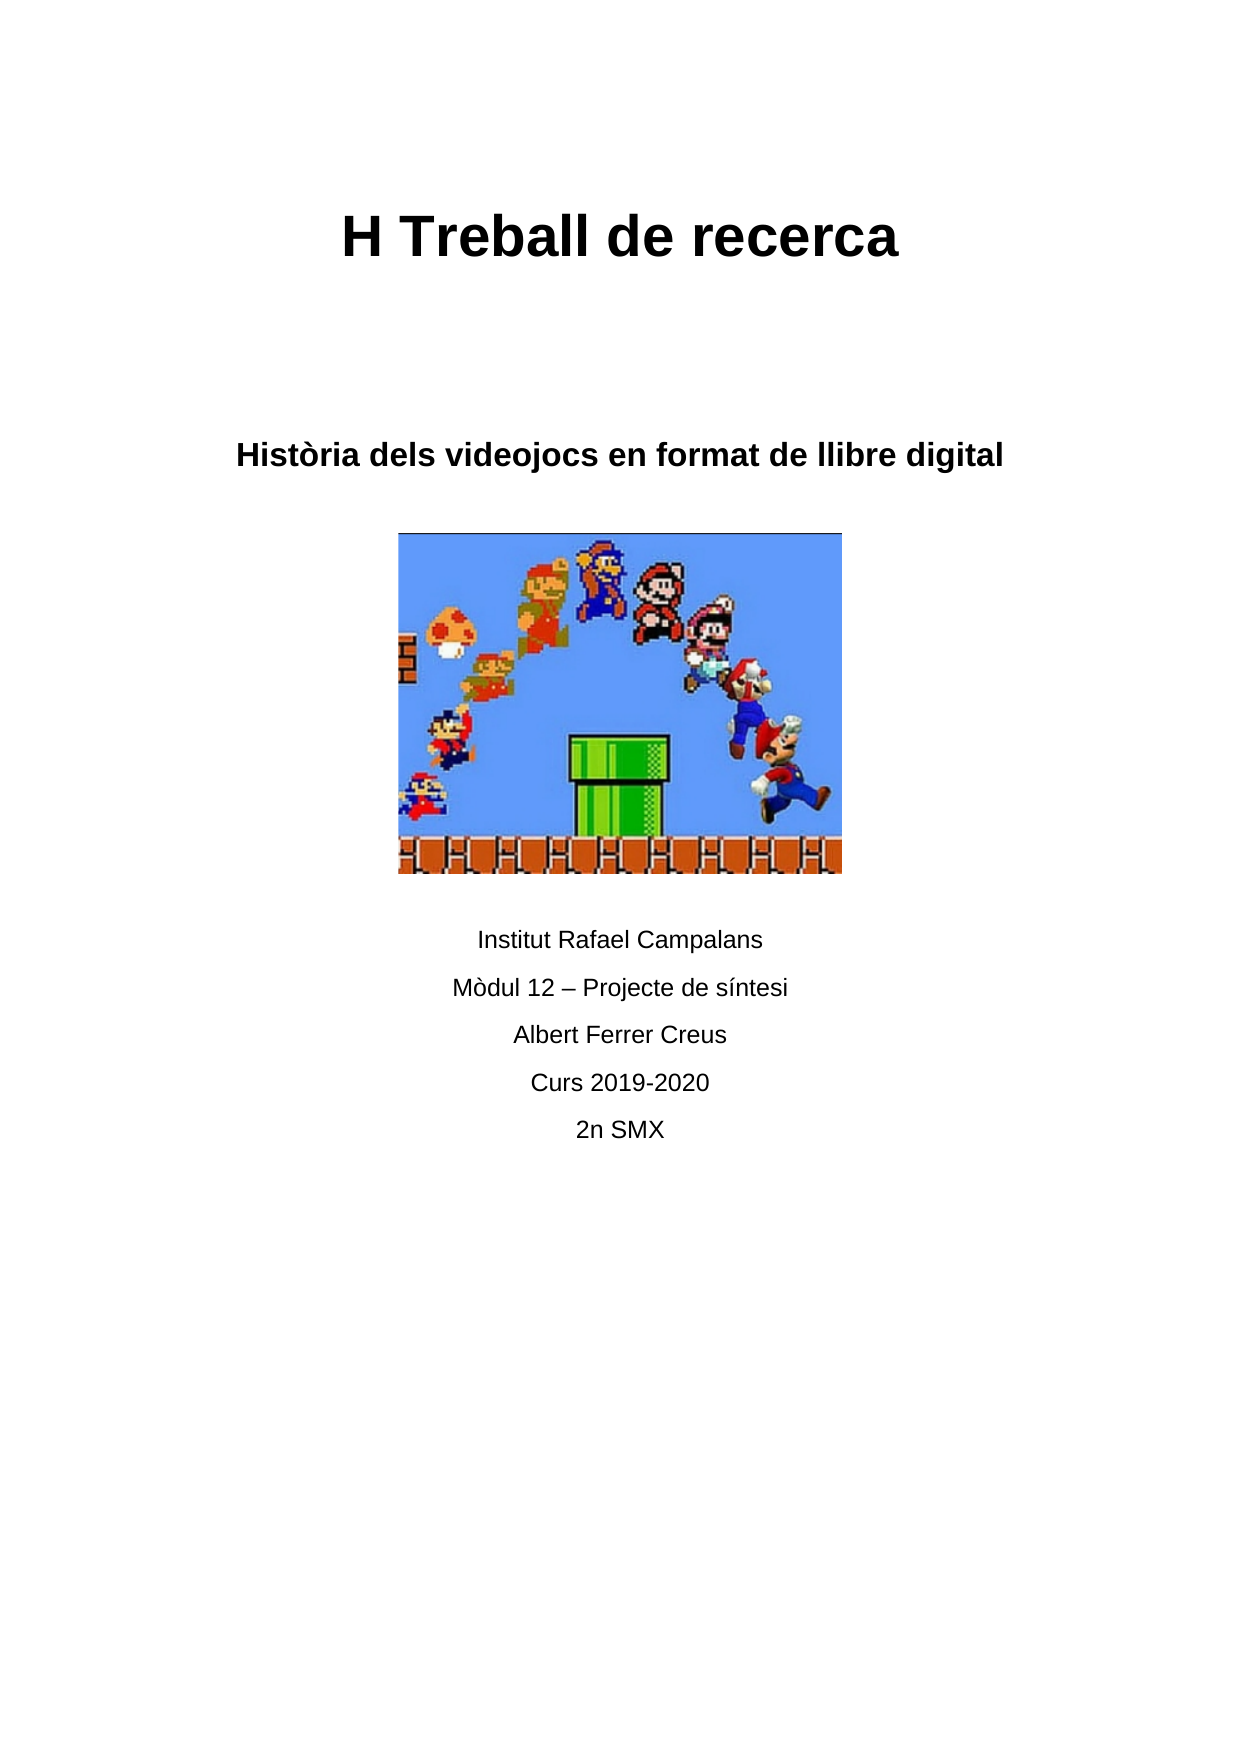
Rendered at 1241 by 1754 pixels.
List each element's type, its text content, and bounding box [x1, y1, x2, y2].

text Albert Ferrer Creus [118, 1020, 1122, 1049]
text Mòdul 12 – Projecte de síntesi [118, 973, 1122, 1001]
text Curs 2019-2020 [118, 1068, 1122, 1097]
title H Treball de recerca [118, 201, 1122, 268]
text Institut Rafael Campalans [118, 925, 1122, 954]
subtitle Història dels videojocs en format de llibre digital [118, 435, 1122, 473]
text 2n SMX [118, 1116, 1122, 1144]
picture [398, 533, 842, 874]
